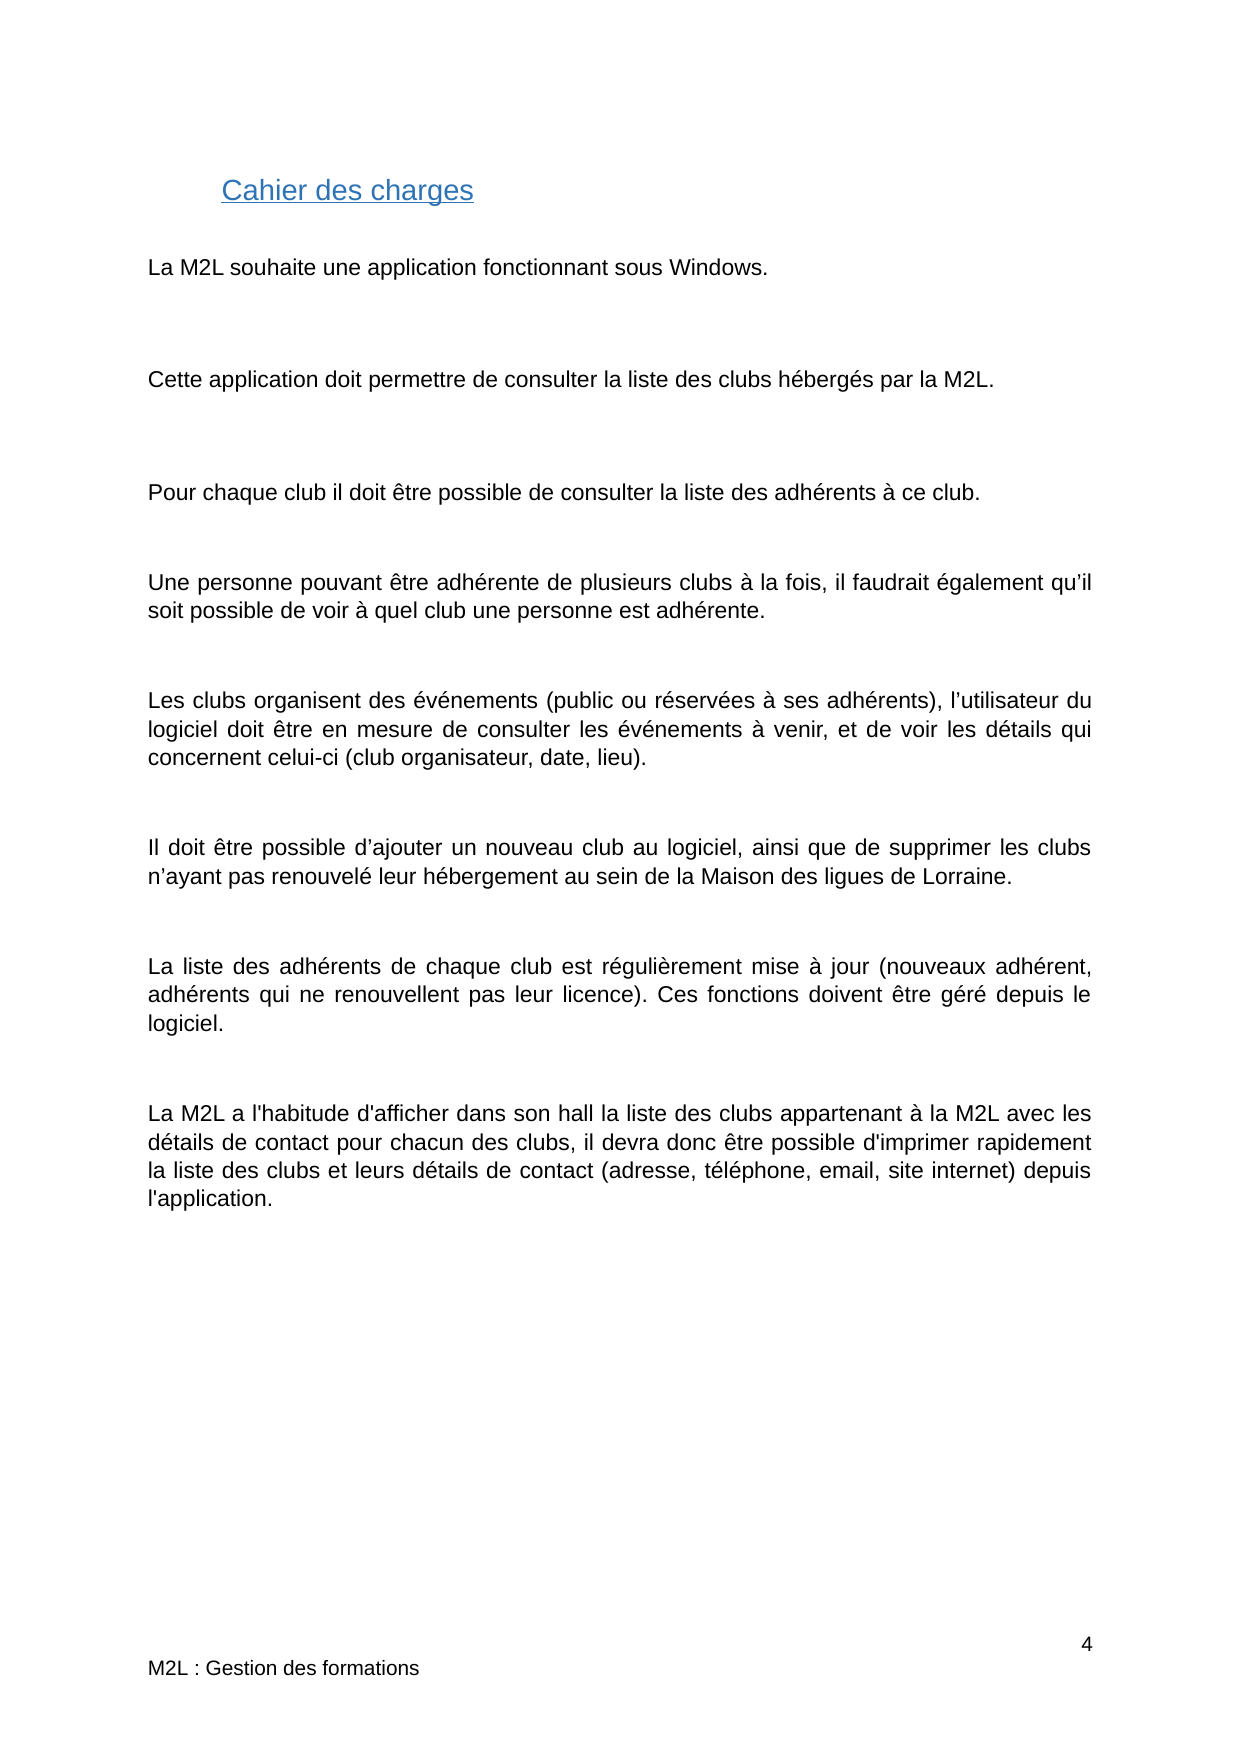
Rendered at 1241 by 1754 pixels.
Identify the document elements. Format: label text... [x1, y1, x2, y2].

text Pour chaque club il doit être possible de consulter la liste des adhérents à ce club. [148, 478, 1093, 505]
text Une personne pouvant être adhérente de plusieurs clubs à la fois, il faudrait également qu’il soit possible de voir à quel club une personne est adhérente. [148, 569, 1093, 623]
text La M2L souhaite une application fonctionnant sous Windows. [148, 254, 1093, 280]
text Il doit être possible d’ajouter un nouveau club au logiciel, ainsi que de supprimer les clubs n’ayant pas renouvelé leur hébergement au sein de la Maison des ligues de Lorraine. [148, 834, 1093, 889]
subtitle Cahier des charges [148, 173, 1093, 206]
text Les clubs organisent des événements (public ou réservées à ses adhérents), l’utilisateur du logiciel doit être en mesure de consulter les événements à venir, et de voir les détails qui concernent celui-ci (club organisateur, date, lieu). [148, 687, 1093, 771]
text La M2L a l'habitude d'afficher dans son hall la liste des clubs appartenant à la M2L avec les détails de contact pour chacun des clubs, il devra donc être possible d'imprimer rapidement la liste des clubs et leurs détails de contact (adresse, téléphone, email, site internet) depuis l'application. [148, 1100, 1093, 1212]
text La liste des adhérents de chaque club est régulièrement mise à jour (nouveaux adhérent, adhérents qui ne renouvellent pas leur licence). Ces fonctions doivent être géré depuis le logiciel. [148, 953, 1093, 1036]
text Cette application doit permettre de consulter la liste des clubs hébergés par la M2L. [148, 366, 1093, 392]
